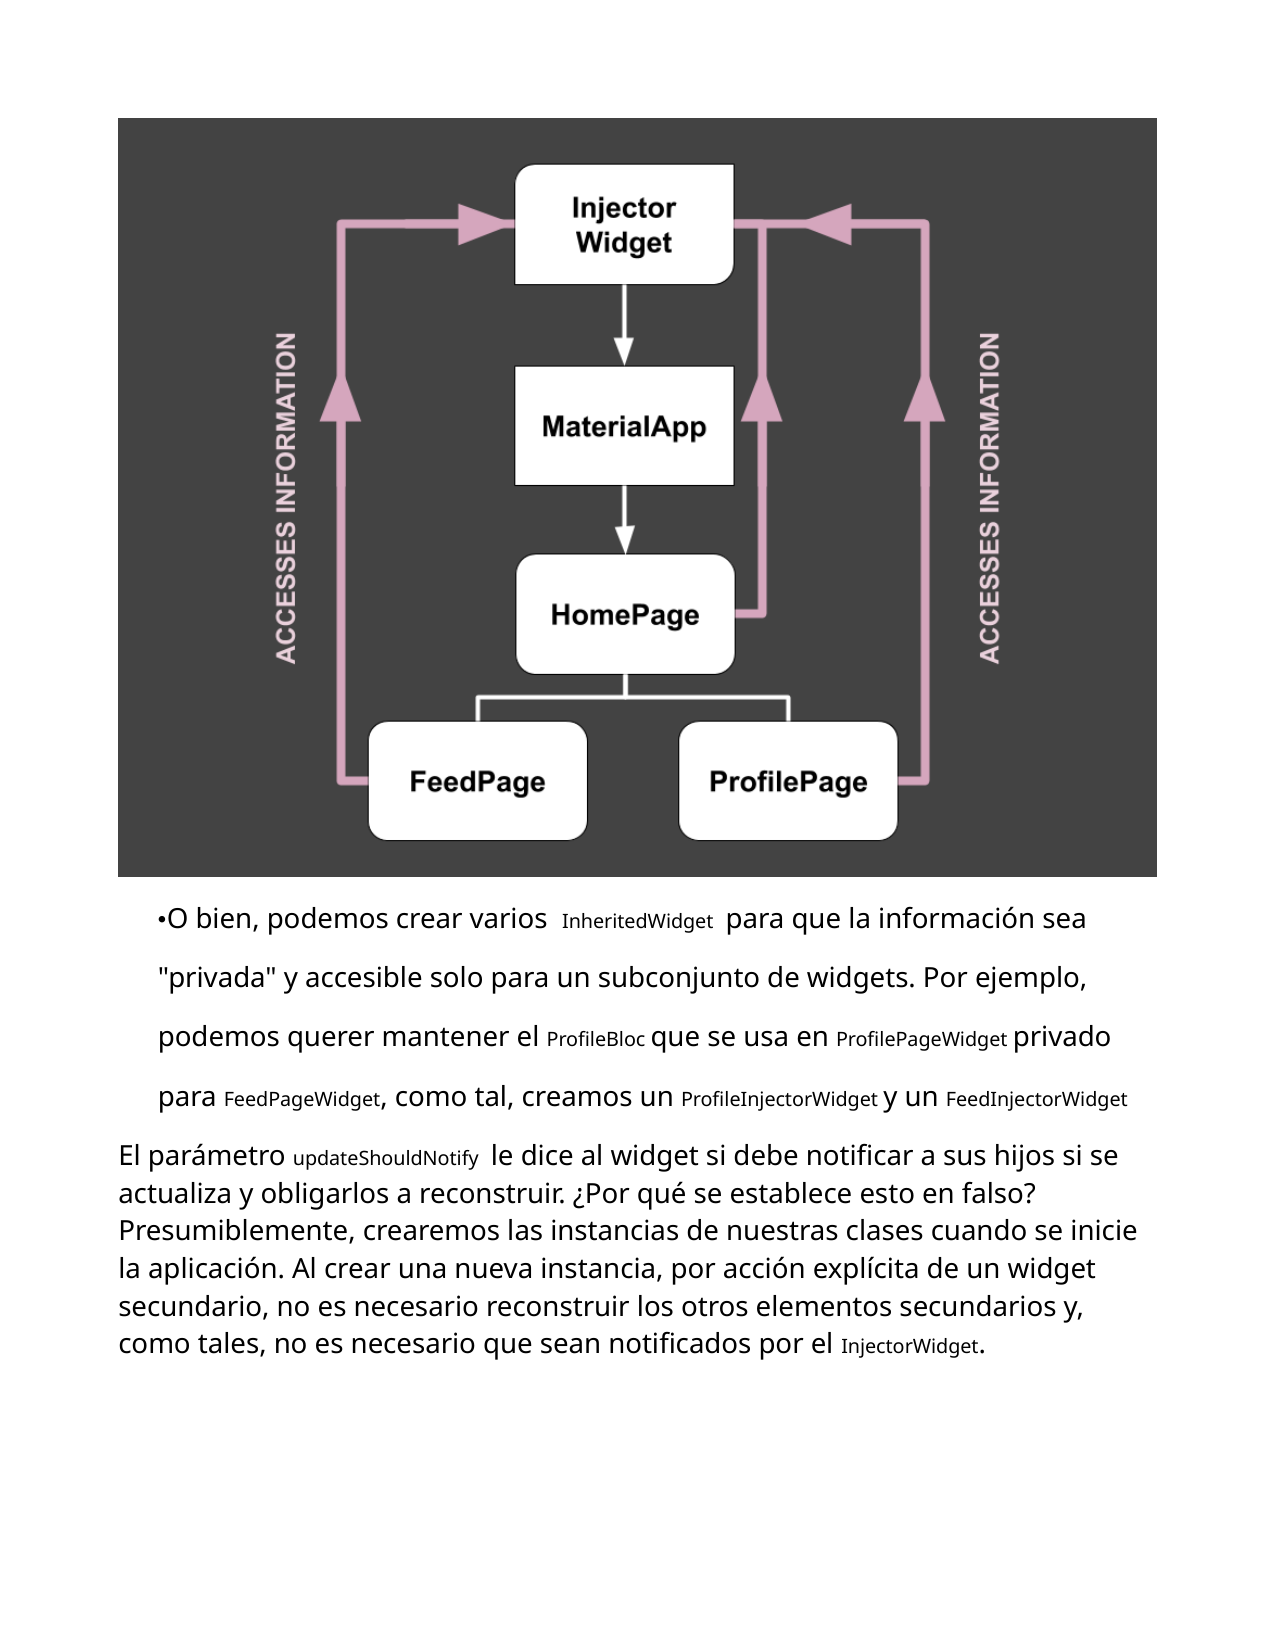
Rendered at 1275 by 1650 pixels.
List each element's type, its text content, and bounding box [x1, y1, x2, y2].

picture [118, 118, 1157, 877]
text El parámetro updateShouldNotify le dice al widget si debe notificar a sus hijos si se actualiza y obligarlos a reconstruir. ¿Por qué se establece esto en falso? Presumiblemente, crearemos las instancias de nuestras clases cuando se inicie la aplicación. Al crear una nueva instancia, por acción explícita de un widget secundario, no es necesario reconstruir los otros elementos secundarios y, como tales, no es necesario que sean notificados por el InjectorWidget. [118, 1136, 1157, 1362]
list O bien, podemos crear varios InheritedWidget para que la información sea "privada" y accesible solo para un subconjunto de widgets. Por ejemplo, podemos querer mantener el ProfileBloc que se usa en ProfilePageWidget privado para FeedPageWidget, como tal, creamos un ProfileInjectorWidget y un FeedInjectorWidget [158, 877, 1157, 1114]
